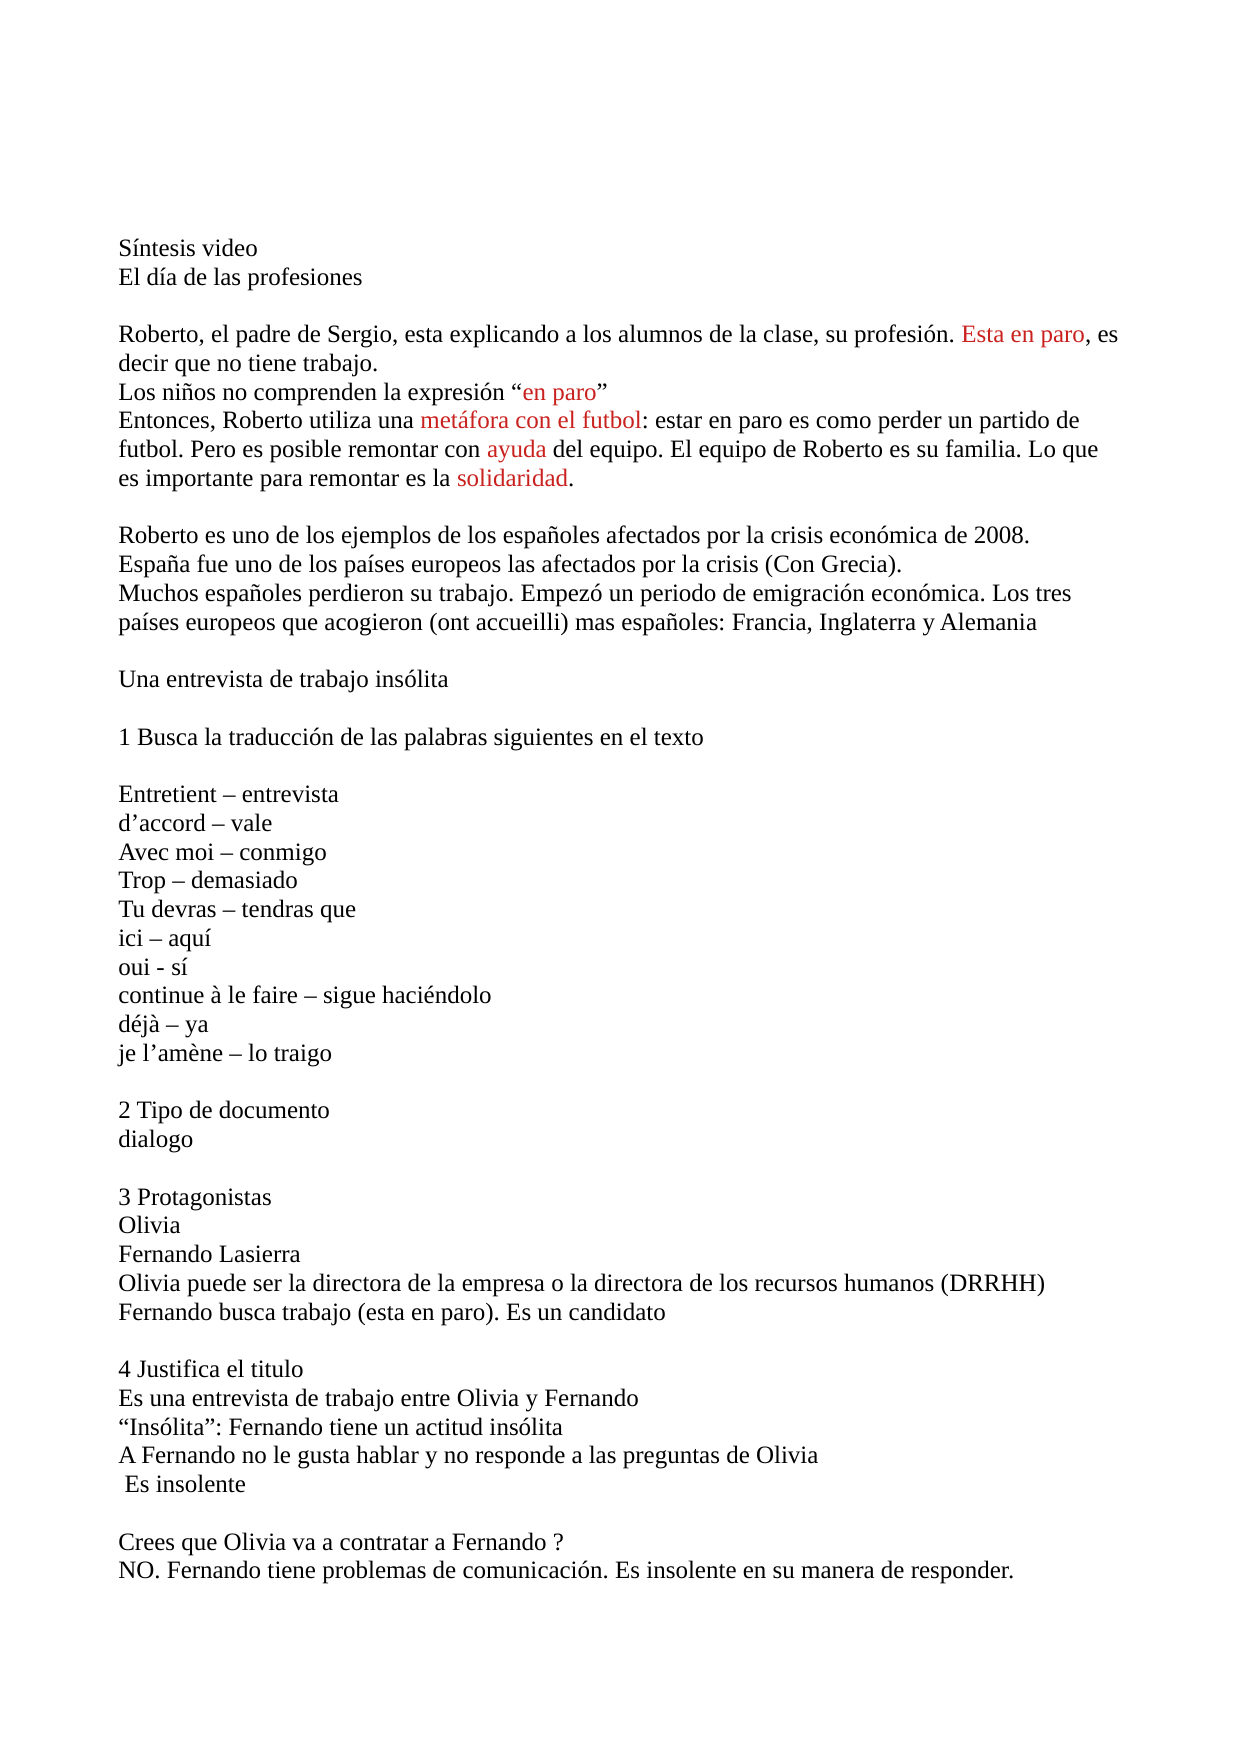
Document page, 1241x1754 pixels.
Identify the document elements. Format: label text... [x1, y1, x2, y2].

text Olivia [118, 1211, 1122, 1239]
text Es insolente [118, 1469, 1122, 1498]
text 1 Busca la traducción de las palabras siguientes en el texto [118, 722, 1122, 751]
text déjà – ya [118, 1009, 1122, 1038]
text Avec moi – conmigo [118, 837, 1122, 866]
text Entonces, Roberto utiliza una metáfora con el futbol: estar en paro es como perder un partido de futbol. Pero es posible remontar con ayuda del equipo. El equipo de Roberto es su familia. Lo que es importante para remontar es la solidaridad. [118, 406, 1122, 492]
text continue à le faire – sigue haciéndolo [118, 981, 1122, 1009]
text Crees que Olivia va a contratar a Fernando ? [118, 1527, 1122, 1556]
text Roberto es uno de los ejemplos de los españoles afectados por la crisis económica de 2008. [118, 521, 1122, 549]
text 4 Justifica el titulo [118, 1354, 1122, 1383]
text Fernando Lasierra [118, 1239, 1122, 1268]
text Síntesis video [118, 233, 1122, 262]
text je l’amène – lo traigo [118, 1038, 1122, 1067]
text 2 Tipo de documento [118, 1096, 1122, 1124]
text Los niños no comprenden la expresión “en paro” [118, 377, 1122, 406]
text Olivia puede ser la directora de la empresa o la directora de los recursos humanos (DRRHH) [118, 1268, 1122, 1297]
text dialogo [118, 1124, 1122, 1153]
text Entretient – entrevista [118, 779, 1122, 808]
text El día de las profesiones [118, 262, 1122, 291]
text Tu devras – tendras que [118, 894, 1122, 923]
text Roberto, el padre de Sergio, esta explicando a los alumnos de la clase, su profesión. Esta en paro, es decir que no tiene trabajo. [118, 319, 1122, 377]
text “Insólita”: Fernando tiene un actitud insólita [118, 1412, 1122, 1441]
text Es una entrevista de trabajo entre Olivia y Fernando [118, 1383, 1122, 1412]
text Fernando busca trabajo (esta en paro). Es un candidato [118, 1297, 1122, 1326]
text ici – aquí [118, 923, 1122, 952]
text Muchos españoles perdieron su trabajo. Empezó un periodo de emigración económica. Los tres países europeos que acogieron (ont accueilli) mas españoles: Francia, Inglaterra y Alemania [118, 578, 1122, 636]
text A Fernando no le gusta hablar y no responde a las preguntas de Olivia [118, 1441, 1122, 1469]
text Trop – demasiado [118, 866, 1122, 894]
text 3 Protagonistas [118, 1182, 1122, 1211]
text Una entrevista de trabajo insólita [118, 664, 1122, 693]
text España fue uno de los países europeos las afectados por la crisis (Con Grecia). [118, 549, 1122, 578]
text NO. Fernando tiene problemas de comunicación. Es insolente en su manera de responder. [118, 1556, 1122, 1584]
text oui - sí [118, 952, 1122, 981]
text d’accord – vale [118, 808, 1122, 837]
